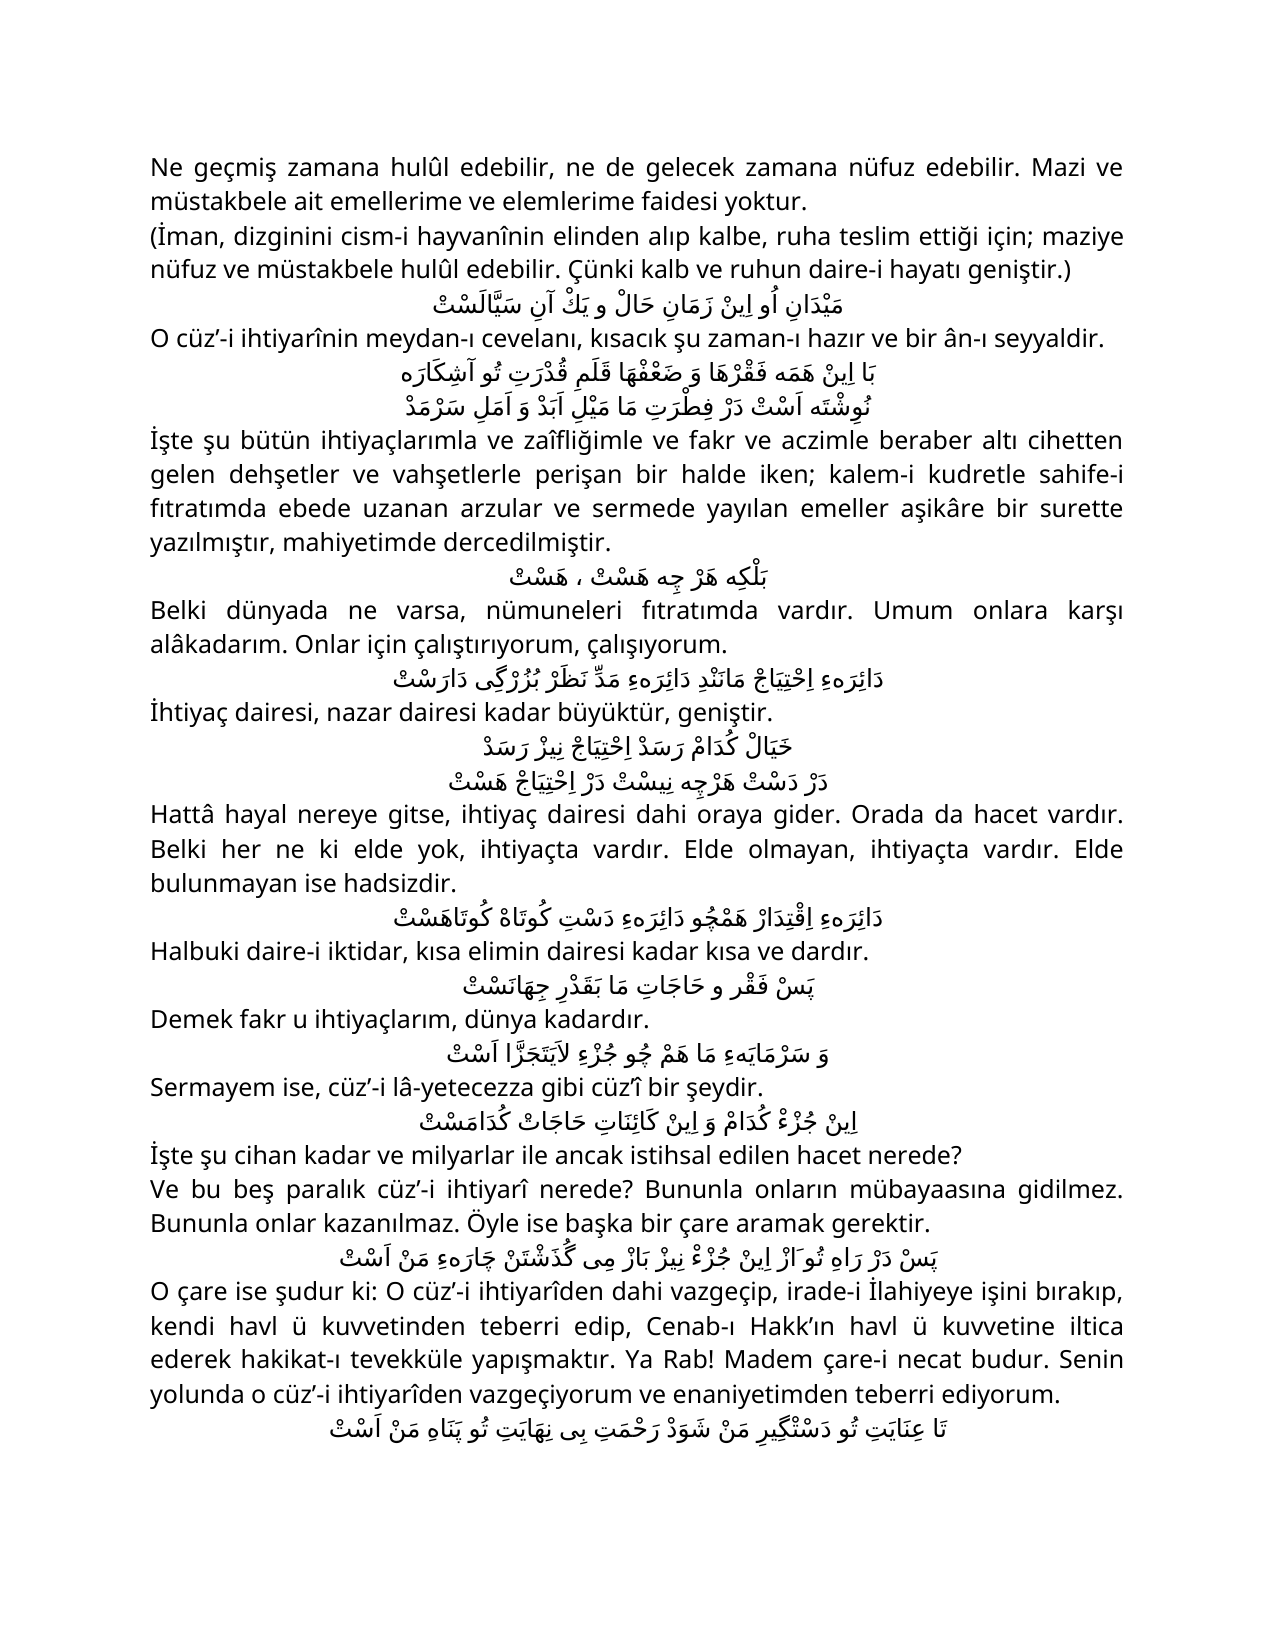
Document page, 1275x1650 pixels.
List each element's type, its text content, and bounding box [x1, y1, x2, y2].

text دَائِرَهءِ اِقْتِدَارْ هَمْچُو دَائِرَهءِ دَسْتِ كُوتَاهْ كُوتَاهَسْتْ [150, 899, 1125, 933]
text پَسْ دَرْ رَاهِ تُو َازْ اِينْ جُزْءْ نِيزْ بَازْ مِى گُذَشْتَنْ چَارَهءِ مَنْ اَسْتْ [150, 1240, 1125, 1274]
text Halbuki daire-i iktidar, kısa elimin dairesi kadar kısa ve dardır. [150, 933, 1125, 967]
text مَيْدَانِ اُو اِينْ زَمَانِ حَالْ و يَكْ آنِ سَيَّالَسْتْ [150, 286, 1125, 320]
text Belki dünyada ne varsa, nümuneleri fıtratımda vardır. Umum onlara karşı alâkadarım. Onlar için çalıştırıyorum, çalışıyorum. [150, 593, 1125, 661]
text تَا عِنَايَتِ تُو دَسْتْگِيرِ مَنْ شَوَدْ رَحْمَتِ بِى نِهَايَتِ تُو پَنَاهِ مَنْ اَسْتْ [150, 1410, 1125, 1444]
text وَ سَرْمَايَهءِ مَا هَمْ چُو جُزْءِ لاَيَتَجَزَّا اَسْتْ [150, 1036, 1125, 1070]
text Hattâ hayal nereye gitse, ihtiyaç dairesi dahi oraya gider. Orada da hacet vardır. Belki her ne ki elde yok, ihtiyaçta vardır. Elde olmayan, ihtiyaçta vardır. Elde bulunmayan ise hadsizdir. [150, 797, 1125, 899]
text Demek fakr u ihtiyaçlarım, dünya kadardır. [150, 1002, 1125, 1036]
text پَسْ فَقْر و حَاجَاتِ مَا بَقَدْرِ جِهَانَسْتْ [150, 967, 1125, 1002]
text Ne geçmiş zamana hulûl edebilir, ne de gelecek zamana nüfuz edebilir. Mazi ve müstakbele ait emellerime ve elemlerime faidesi yoktur. [150, 150, 1125, 218]
text O cüz’-i ihtiyarînin meydan-ı cevelanı, kısacık şu zaman-ı hazır ve bir ân-ı seyyaldir. [150, 320, 1125, 354]
text دَرْ دَسْتْ هَرْچِه نِيسْتْ دَرْ اِحْتِيَاجْ هَسْتْ [150, 763, 1125, 797]
text نُوِشْتَه اَسْتْ دَرْ فِطْرَتِ مَا مَيْلِ اَبَدْ وَ اَمَلِ سَرْمَدْ [150, 388, 1125, 422]
text (İman, dizginini cism-i hayvanînin elinden alıp kalbe, ruha teslim ettiği için; maziye nüfuz ve müstakbele hulûl edebilir. Çünki kalb ve ruhun daire-i hayatı geniştir.) [150, 218, 1125, 286]
text بَلْكِه هَرْ چِه هَسْتْ ، هَسْتْ [150, 559, 1125, 593]
text خَيَالْ كُدَامْ رَسَدْ اِحْتِيَاجْ نِيزْ رَسَدْ [150, 729, 1125, 763]
text بَا اِينْ هَمَه فَقْرْهَا وَ ضَعْفْهَا قَلَمِ قُدْرَتِ تُو آشِكَارَه [150, 354, 1125, 388]
text İşte şu bütün ihtiyaçlarımla ve zaîfliğimle ve fakr ve aczimle beraber altı cihetten gelen dehşetler ve vahşetlerle perişan bir halde iken; kalem-i kudretle sahife-i fıtratımda ebede uzanan arzular ve sermede yayılan emeller aşikâre bir surette yazılmıştır, mahiyetimde dercedilmiştir. [150, 422, 1125, 559]
text Ve bu beş paralık cüz’-i ihtiyarî nerede? Bununla onların mübayaasına gidilmez. Bununla onlar kazanılmaz. Öyle ise başka bir çare aramak gerektir. [150, 1172, 1125, 1240]
text İşte şu cihan kadar ve milyarlar ile ancak istihsal edilen hacet nerede? [150, 1138, 1125, 1172]
text دَائِرَهءِ اِحْتِيَاجْ مَانَنْدِ دَائِرَهءِ مَدِّ نَظَرْ بُزُرْگِى دَارَسْتْ [150, 661, 1125, 695]
text Sermayem ise, cüz’-i lâ-yetecezza gibi cüz’î bir şeydir. [150, 1070, 1125, 1104]
text İhtiyaç dairesi, nazar dairesi kadar büyüktür, geniştir. [150, 695, 1125, 729]
text اِينْ جُزْءْ كُدَامْ وَ اِينْ كَائِنَاتِ حَاجَاتْ كُدَامَسْتْ [150, 1104, 1125, 1138]
text O çare ise şudur ki: O cüz’-i ihtiyarîden dahi vazgeçip, irade-i İlahiyeye işini bırakıp, kendi havl ü kuvvetinden teberri edip, Cenab-ı Hakk’ın havl ü kuvvetine iltica ederek hakikat-ı tevekküle yapışmaktır. Ya Rab! Madem çare-i necat budur. Senin yolunda o cüz’-i ihtiyarîden vazgeçiyorum ve enaniyetimden teberri ediyorum. [150, 1274, 1125, 1410]
